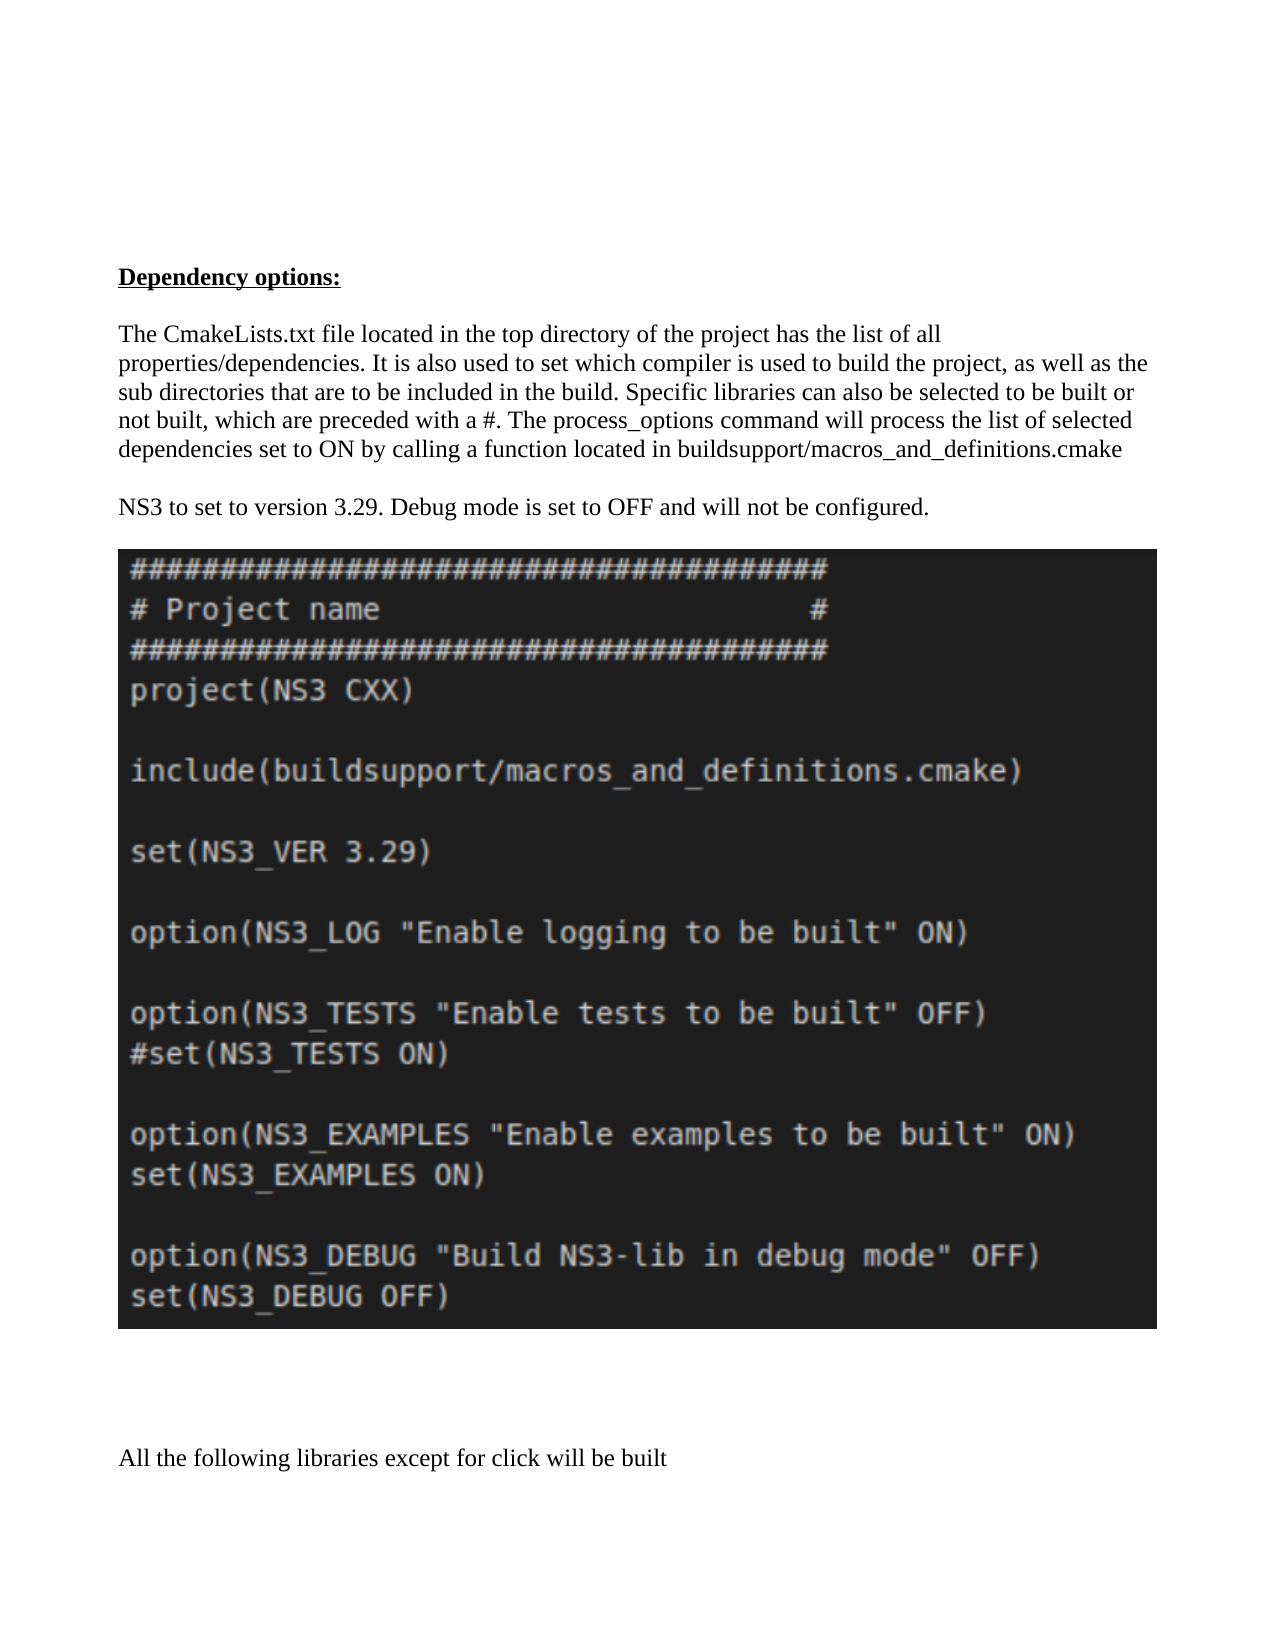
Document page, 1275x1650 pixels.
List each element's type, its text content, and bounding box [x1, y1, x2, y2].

text The CmakeLists.txt file located in the top directory of the project has the list of all properties/dependencies. It is also used to set which compiler is used to build the project, as well as the sub directories that are to be included in the build. Specific libraries can also be selected to be built or not built, which are preceded with a #. The process_options command will process the list of selected dependencies set to ON by calling a function located in buildsupport/macros_and_definitions.cmake [118, 319, 1157, 463]
text All the following libraries except for click will be built [118, 1443, 1157, 1472]
text Dependency options: [118, 262, 1157, 291]
picture [118, 549, 1157, 1329]
text NS3 to set to version 3.29. Debug mode is set to OFF and will not be configured. [118, 492, 1157, 521]
